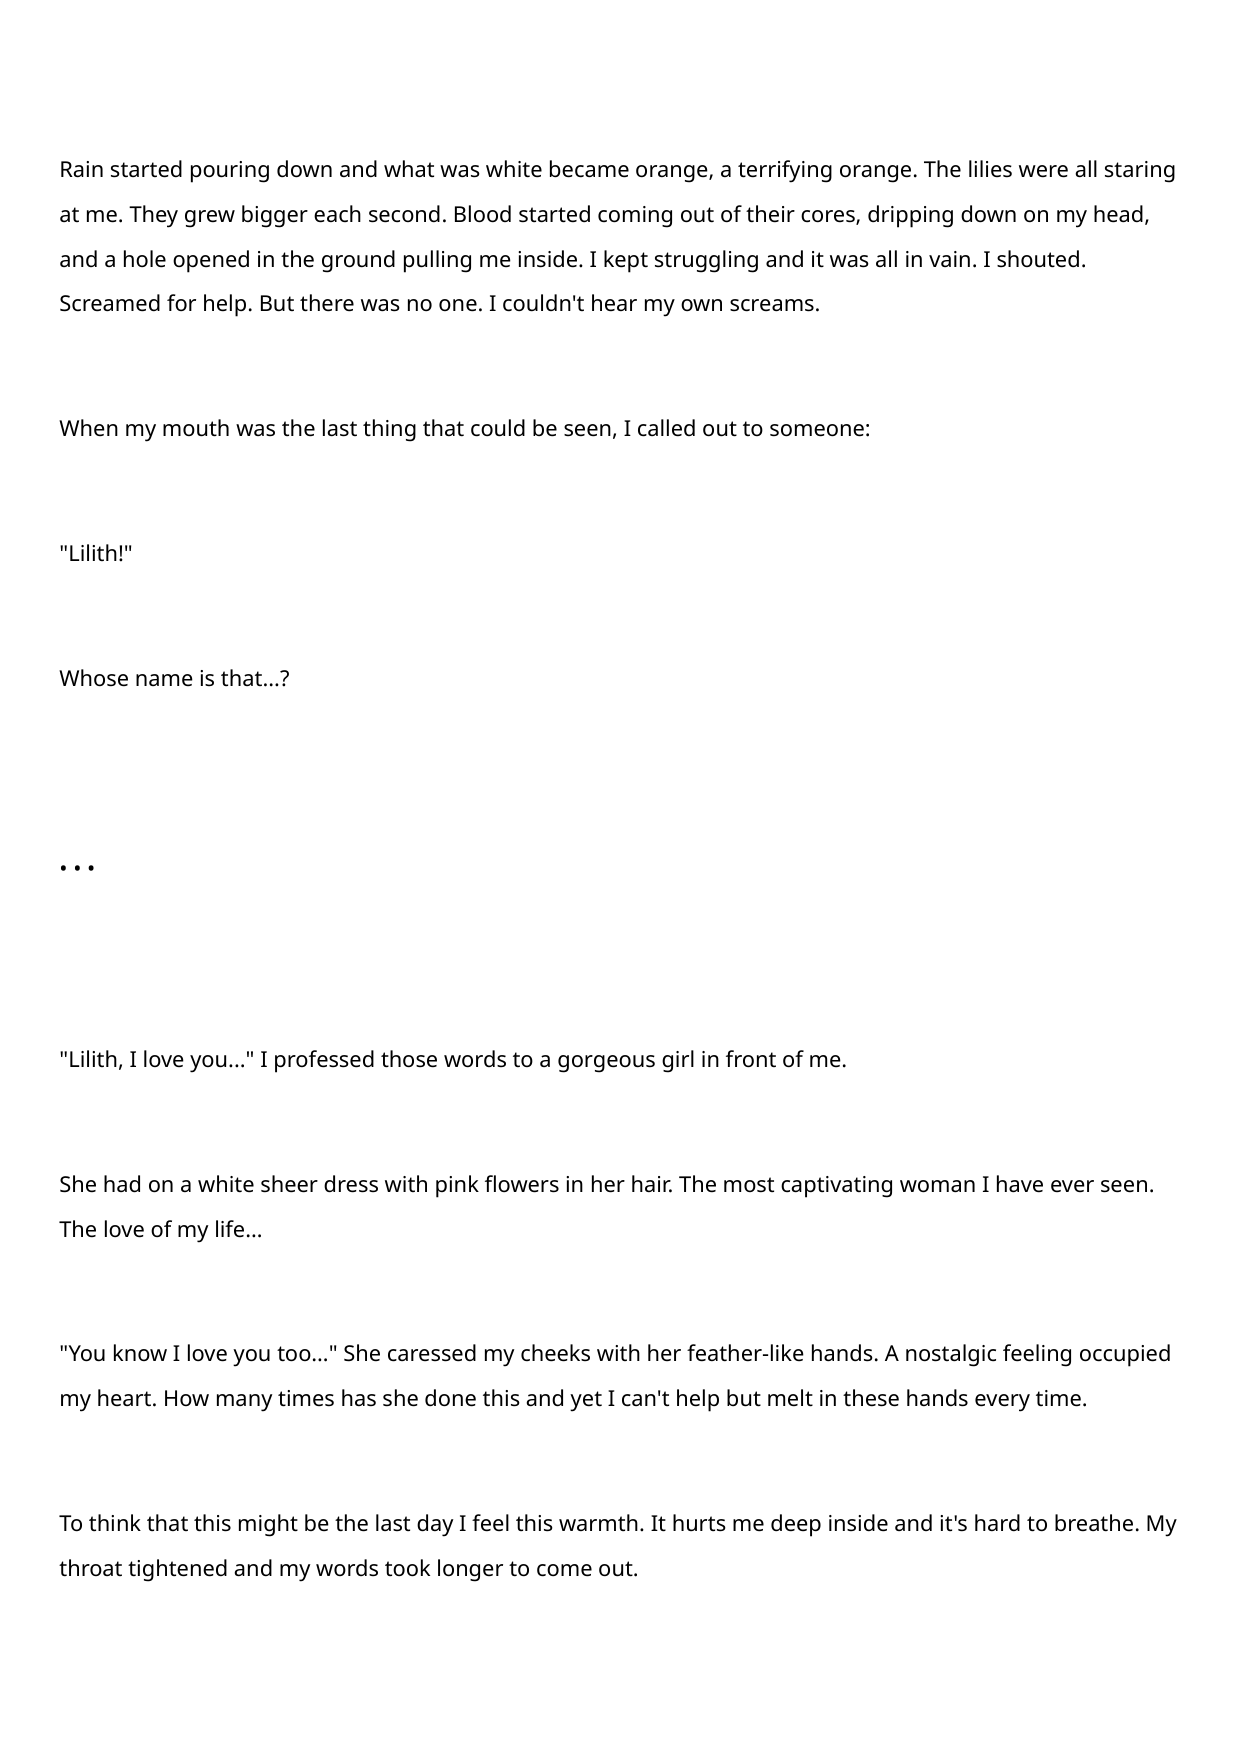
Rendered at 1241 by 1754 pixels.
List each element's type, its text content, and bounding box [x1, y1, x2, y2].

text She had on a white sheer dress with pink flowers in her hair. The most captivating woman I have ever seen. The love of my life… [59, 1169, 1181, 1243]
text "Lilith, I love you..." I professed those words to a gorgeous girl in front of me. [59, 1044, 1181, 1074]
text "You know I love you too…" She caressed my cheeks with her feather-like hands. A nostalgic feeling occupied my heart. How many times has she done this and yet I can't help but melt in these hands every time. [59, 1338, 1181, 1413]
text • • • [59, 853, 1181, 883]
text Whose name is that...? [59, 663, 1181, 693]
text "Lilith!" [59, 538, 1181, 568]
text When my mouth was the last thing that could be seen, I called out to someone: [59, 413, 1181, 443]
text To think that this might be the last day I feel this warmth. It hurts me deep inside and it's hard to breathe. My throat tightened and my words took longer to come out. [59, 1508, 1181, 1582]
text Rain started pouring down and what was white became orange, a terrifying orange. The lilies were all staring at me. They grew bigger each second. Blood started coming out of their cores, dripping down on my head, and a hole opened in the ground pulling me inside. I kept struggling and it was all in vain. I shouted. Screamed for help. But there was no one. I couldn't hear my own screams. [59, 154, 1181, 318]
